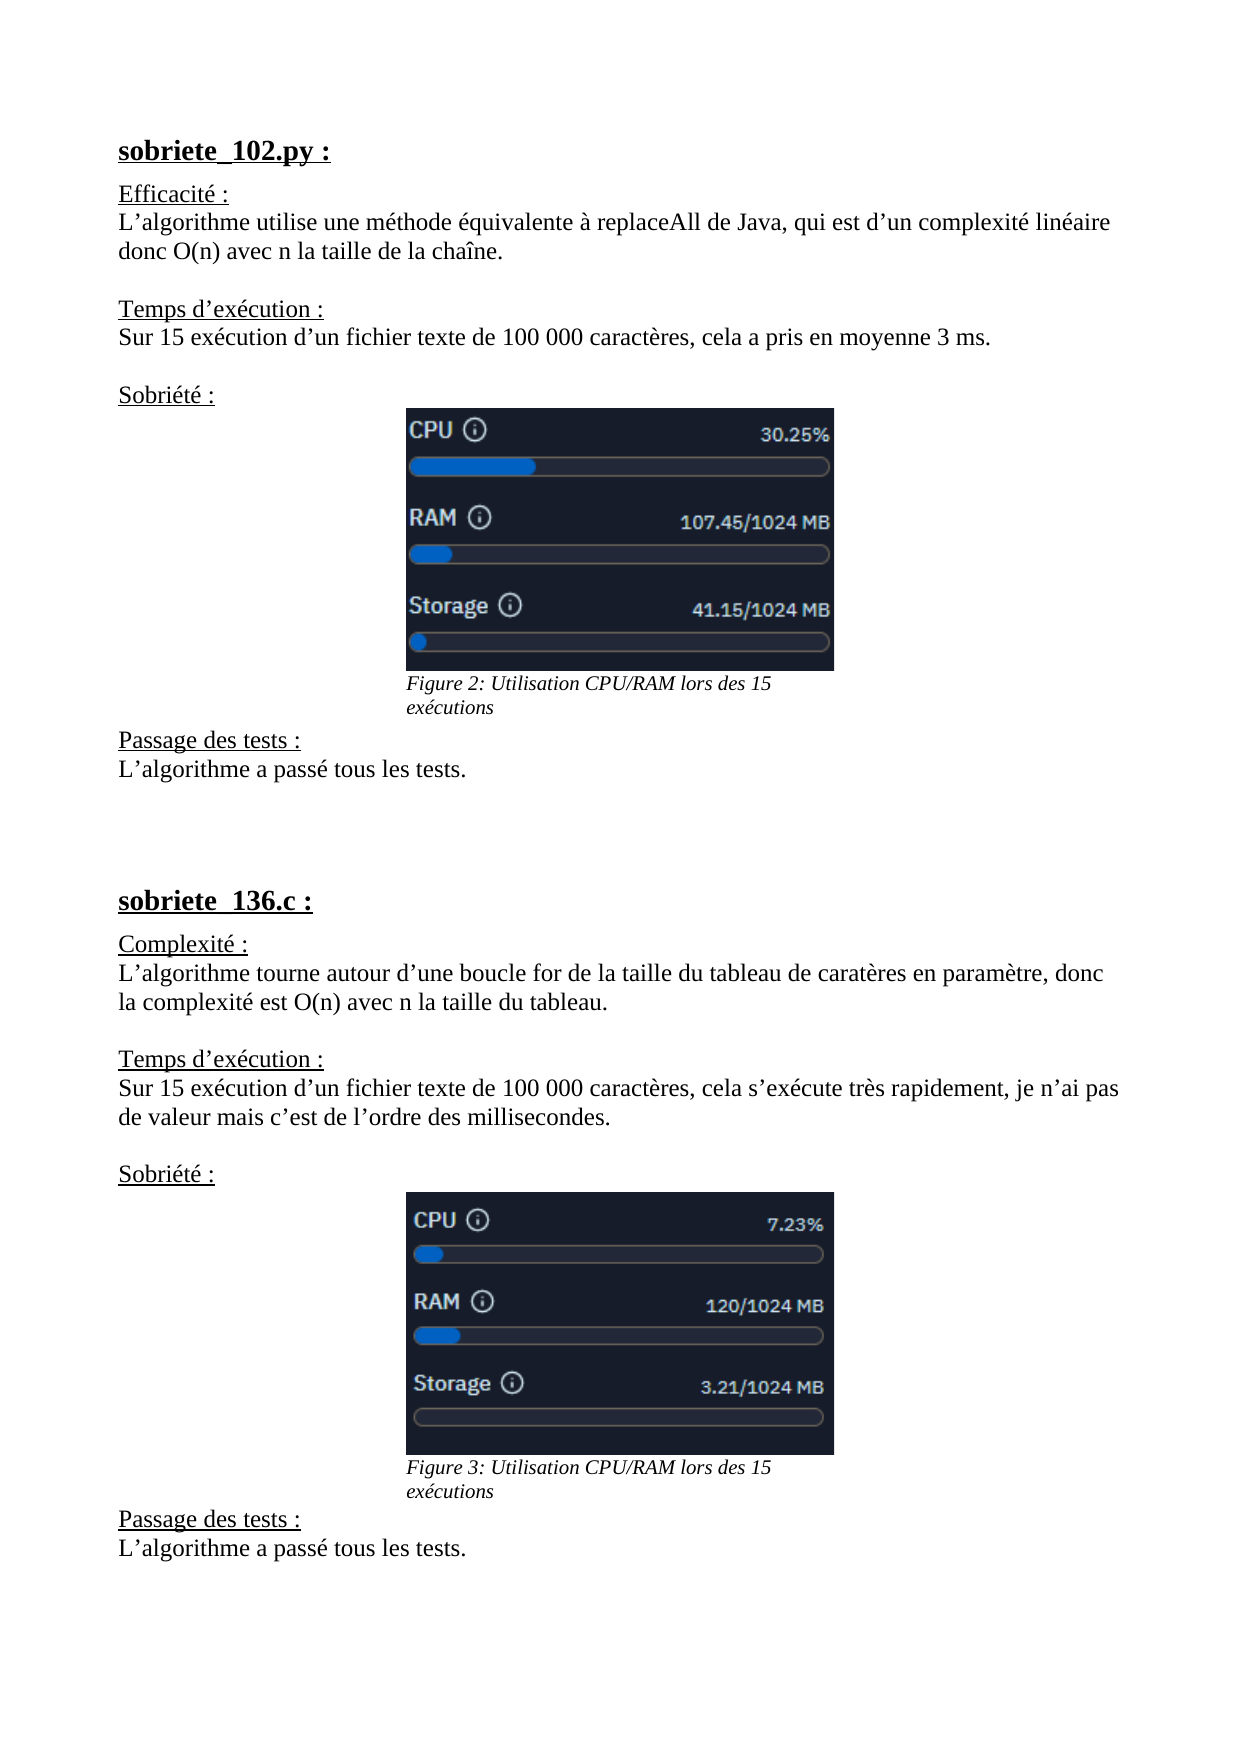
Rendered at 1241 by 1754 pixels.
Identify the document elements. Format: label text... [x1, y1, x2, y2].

text Figure 2: Utilisation CPU/RAM lors des 15 exécutions [406, 671, 834, 719]
text Passage des tests : [118, 725, 1122, 754]
subtitle sobriete_136.c : [118, 883, 1122, 917]
text Sur 15 exécution d’un fichier texte de 100 000 caractères, cela s’exécute très rapidement, je n’ai pas de valeur mais c’est de l’ordre des millisecondes. [118, 1073, 1122, 1131]
text Complexité : [118, 929, 1122, 958]
text Efficacité : [118, 179, 1122, 207]
text L’algorithme tourne autour d’une boucle for de la taille du tableau de caratères en paramètre, donc la complexité est O(n) avec n la taille du tableau. [118, 958, 1122, 1016]
subtitle sobriete_102.py : [118, 133, 1122, 166]
text Sobriété : [118, 1159, 1122, 1192]
picture [406, 1192, 835, 1455]
text Passage des tests : [118, 1504, 1122, 1533]
text L’algorithme utilise une méthode équivalente à replaceAll de Java, qui est d’un complexité linéaire donc O(n) avec n la taille de la chaîne. [118, 207, 1122, 265]
text Temps d’exécution : [118, 1044, 1122, 1073]
text L’algorithme a passé tous les tests. [118, 754, 1122, 782]
text Sobriété : [118, 380, 1122, 409]
picture [406, 408, 835, 671]
text Temps d’exécution : [118, 294, 1122, 322]
text Figure 3: Utilisation CPU/RAM lors des 15 exécutions [406, 1455, 834, 1503]
text L’algorithme a passé tous les tests. [118, 1533, 1122, 1562]
text Sur 15 exécution d’un fichier texte de 100 000 caractères, cela a pris en moyenne 3 ms. [118, 322, 1122, 351]
